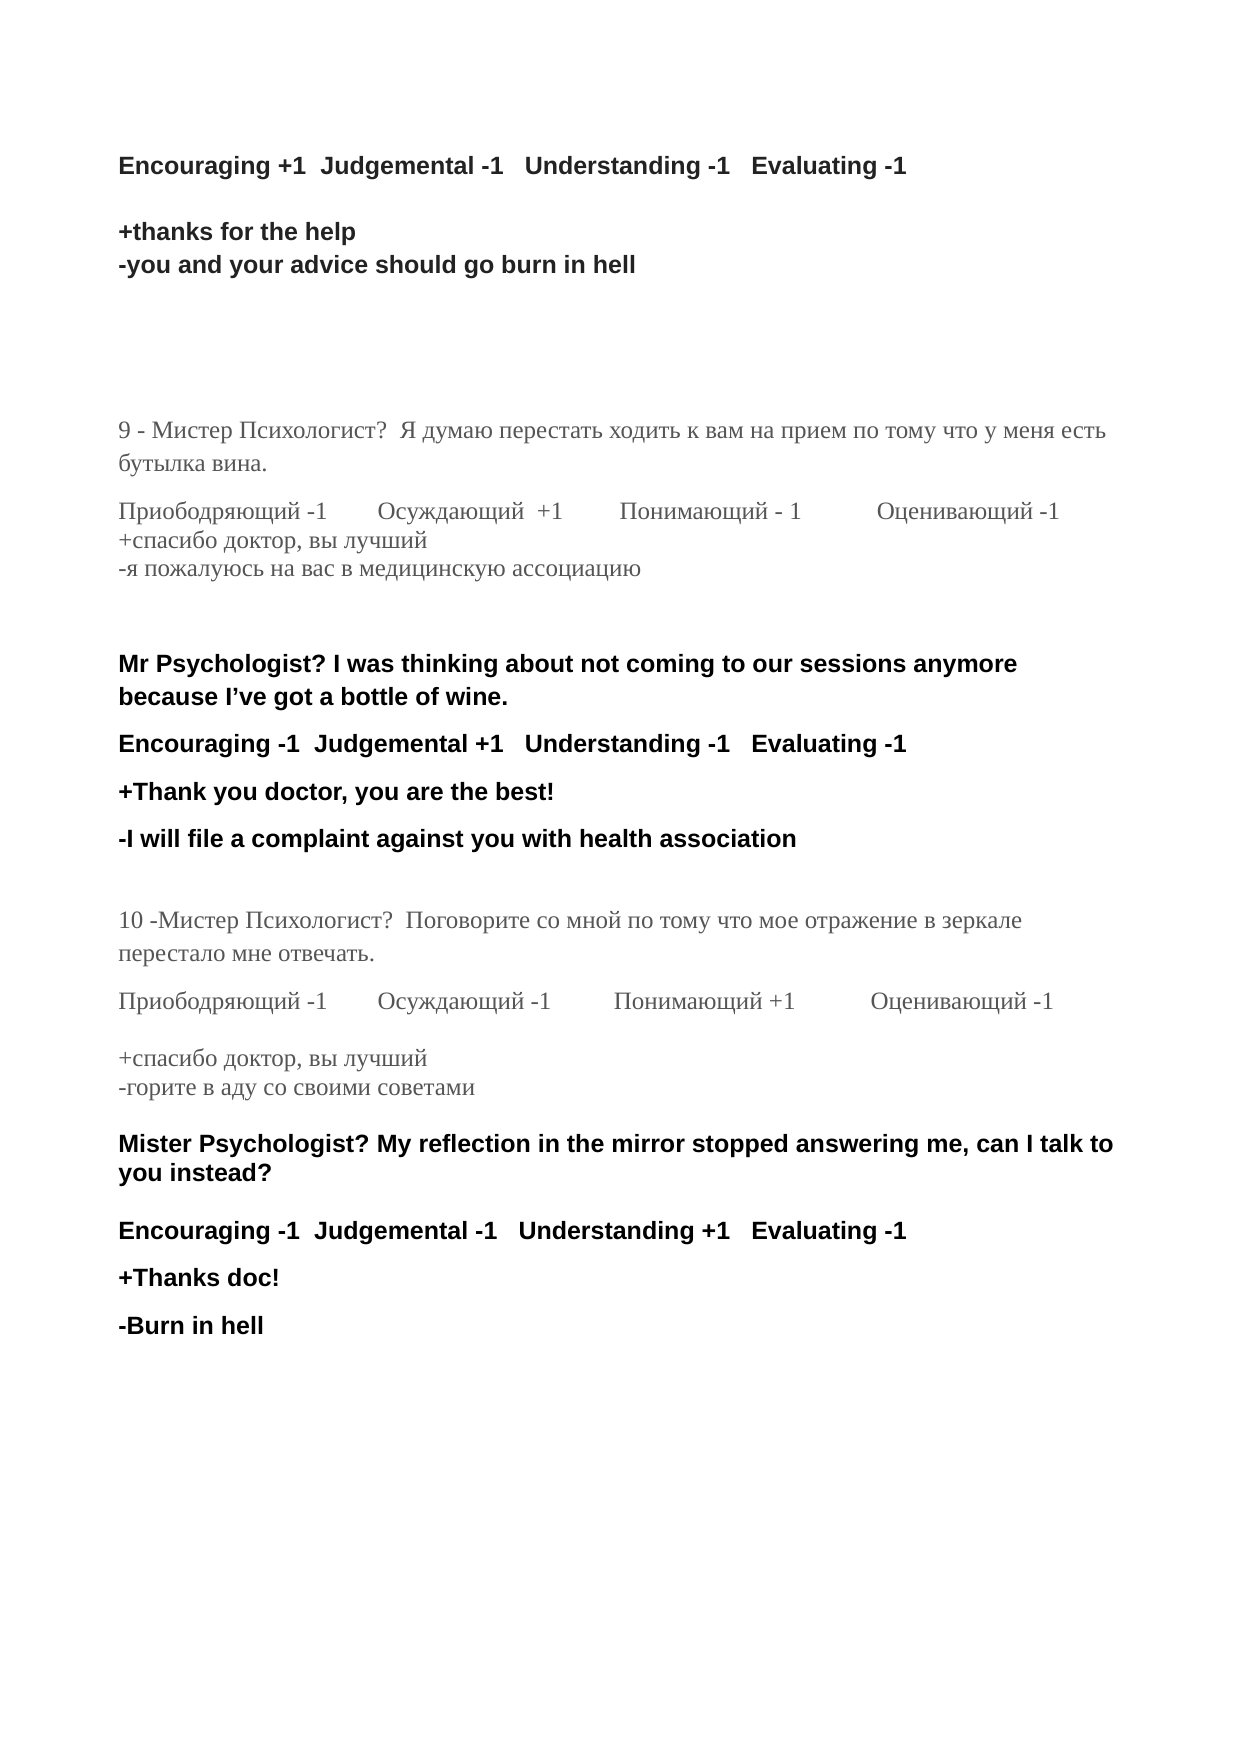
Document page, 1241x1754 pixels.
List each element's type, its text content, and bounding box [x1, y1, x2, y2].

text +Thank you doctor, you are the best! [118, 777, 1122, 806]
text 10 -Мистер Психологист? Поговорите со мной по тому что мое отражение в зеркале перестало мне отвечать. [118, 872, 1122, 967]
text -I will file a complaint against you with health association [118, 824, 1122, 853]
text Encouraging -1 Judgemental -1 Understanding +1 Evaluating -1 [118, 1216, 1122, 1244]
text Приободряющий -1 Осуждающий +1 Понимающий - 1 Оценивающий -1 +спасибо доктор, вы лучший [118, 496, 1122, 553]
text Encouraging -1 Judgemental +1 Understanding -1 Evaluating -1 [118, 729, 1122, 758]
text Mister Psychologist? My reflection in the mirror stopped answering me, can I talk to you instead? [118, 1129, 1122, 1187]
text +Thanks doc! [118, 1263, 1122, 1292]
text Encouraging +1 Judgemental -1 Understanding -1 Evaluating -1 +thanks for the help -you and your advice should go burn in hell 9 - Мистер Психологист? Я думаю перестать ходить к вам на прием по тому что у меня есть бутылка вина. [118, 118, 1122, 477]
text Приободряющий -1 Осуждающий -1 Понимающий +1 Оценивающий -1 +спасибо доктор, вы лучший -горите в аду со своими советами [118, 986, 1122, 1101]
text Mr Psychologist? I was thinking about not coming to our sessions anymore because I’ve got a bottle of wine. [118, 649, 1122, 710]
text -я пожалуюсь на вас в медицинскую ассоциацию [118, 553, 1122, 582]
text -Burn in hell [118, 1311, 1122, 1340]
